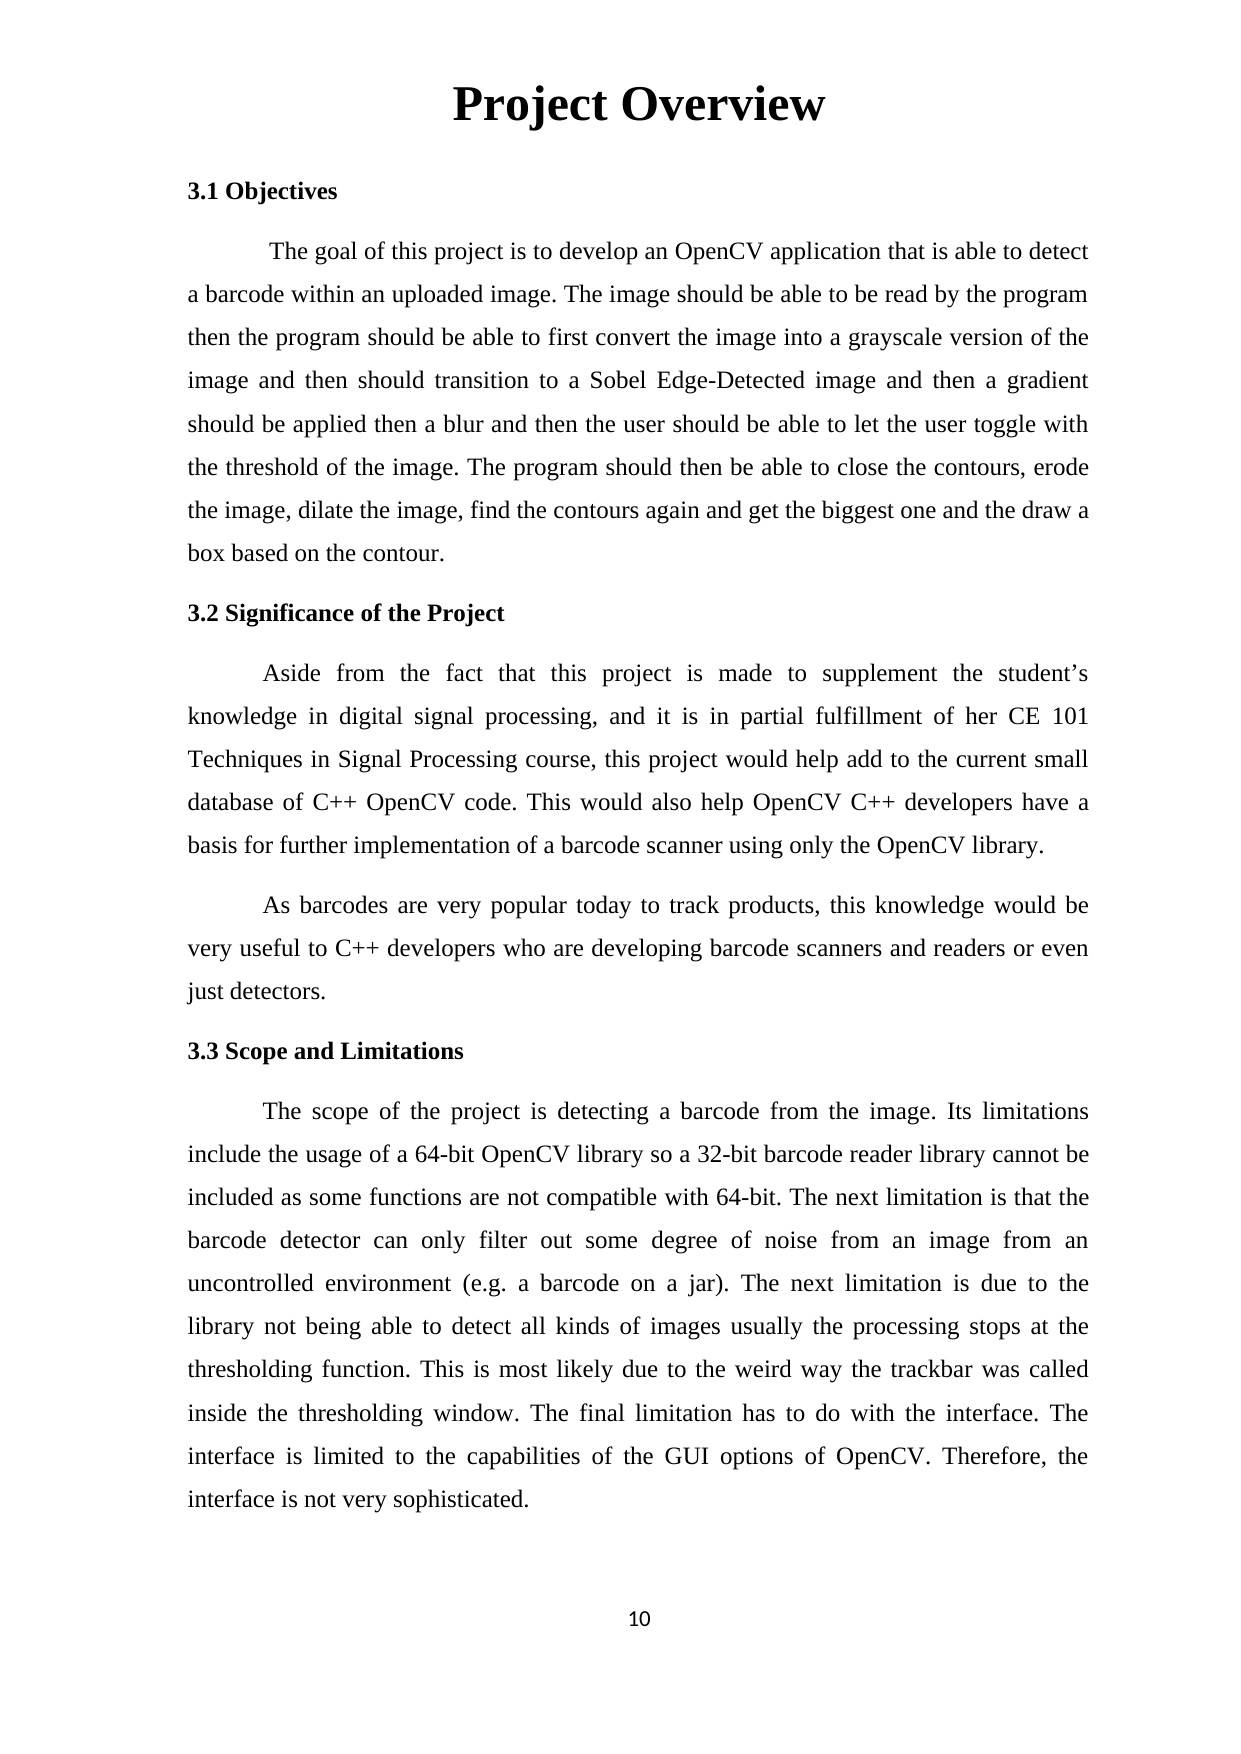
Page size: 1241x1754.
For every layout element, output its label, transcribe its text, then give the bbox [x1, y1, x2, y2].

text 3.1 Objectives [187, 176, 1090, 205]
text The scope of the project is detecting a barcode from the image. Its limitations include the usage of a 64-bit OpenCV library so a 32-bit barcode reader library cannot be included as some functions are not compatible with 64-bit. The next limitation is that the barcode detector can only filter out some degree of noise from an image from an uncontrolled environment (e.g. a barcode on a jar). The next limitation is due to the library not being able to detect all kinds of images usually the processing stops at the thresholding function. This is most likely due to the weird way the trackbar was called inside the thresholding window. The final limitation has to do with the interface. The interface is limited to the capabilities of the GUI options of OpenCV. Therefore, the interface is not very sophisticated. [187, 1096, 1090, 1513]
text The goal of this project is to develop an OpenCV application that is able to detect a barcode within an uploaded image. The image should be able to be read by the program then the program should be able to first convert the image into a grayscale version of the image and then should transition to a Sobel Edge-Detected image and then a gradient should be applied then a blur and then the user should be able to let the user toggle with the threshold of the image. The program should then be able to close the contours, erode the image, dilate the image, find the contours again and get the biggest one and the draw a box based on the contour. [187, 236, 1090, 567]
text Aside from the fact that this project is made to supplement the student’s knowledge in digital signal processing, and it is in partial fulfillment of her CE 101 Techniques in Signal Processing course, this project would help add to the current small database of C++ OpenCV code. This would also help OpenCV C++ developers have a basis for further implementation of a barcode scanner using only the OpenCV library. [187, 658, 1090, 859]
text Project Overview [187, 73, 1090, 131]
text 3.2 Significance of the Project [187, 598, 1090, 627]
text As barcodes are very popular today to track products, this knowledge would be very useful to C++ developers who are developing barcode scanners and readers or even just detectors. [187, 890, 1090, 1005]
text 3.3 Scope and Limitations [187, 1036, 1090, 1065]
